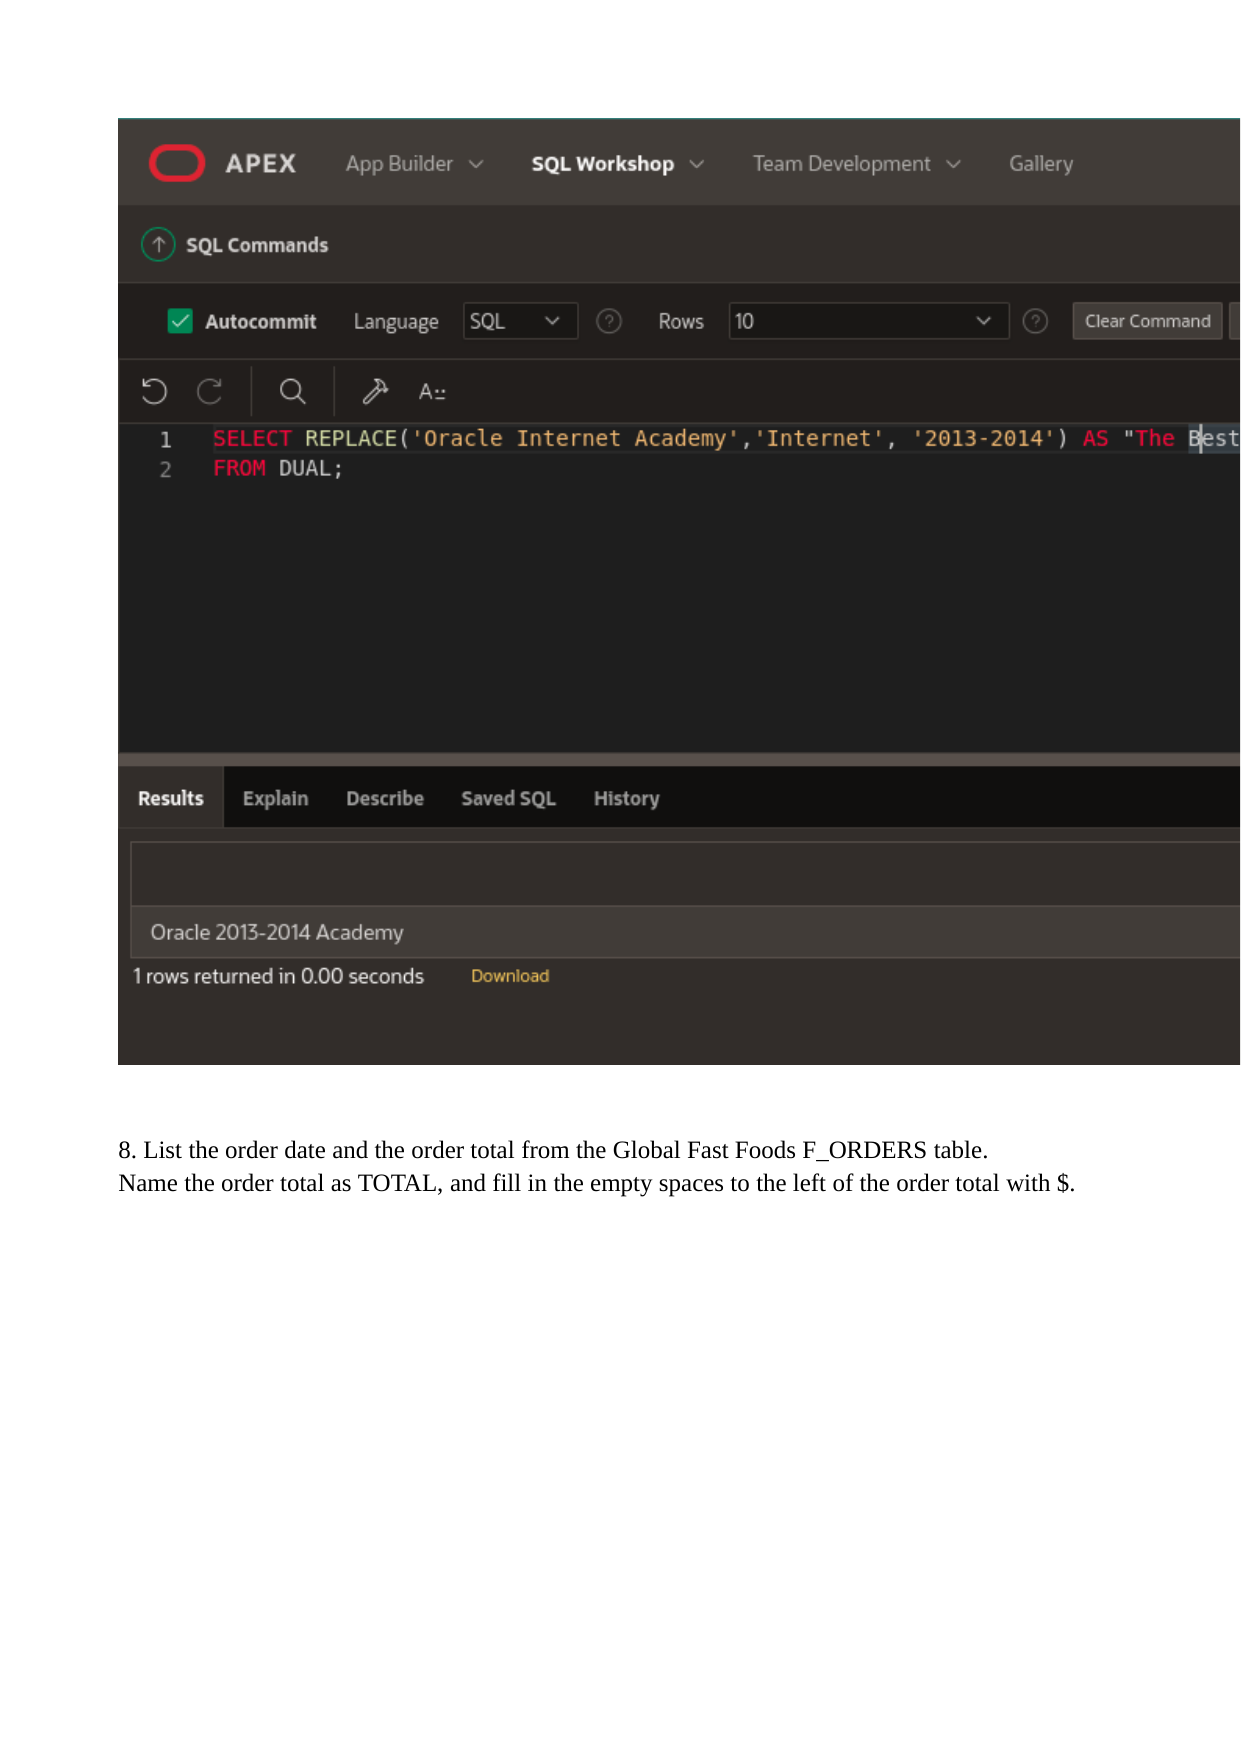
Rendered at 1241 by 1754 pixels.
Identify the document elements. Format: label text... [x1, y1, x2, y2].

picture [118, 118, 1241, 1065]
text 8. List the order date and the order total from the Global Fast Foods F_ORDERS table. Name the order total as TOTAL, and fill in the empty spaces to the left of the order total with $. [118, 1135, 1122, 1197]
